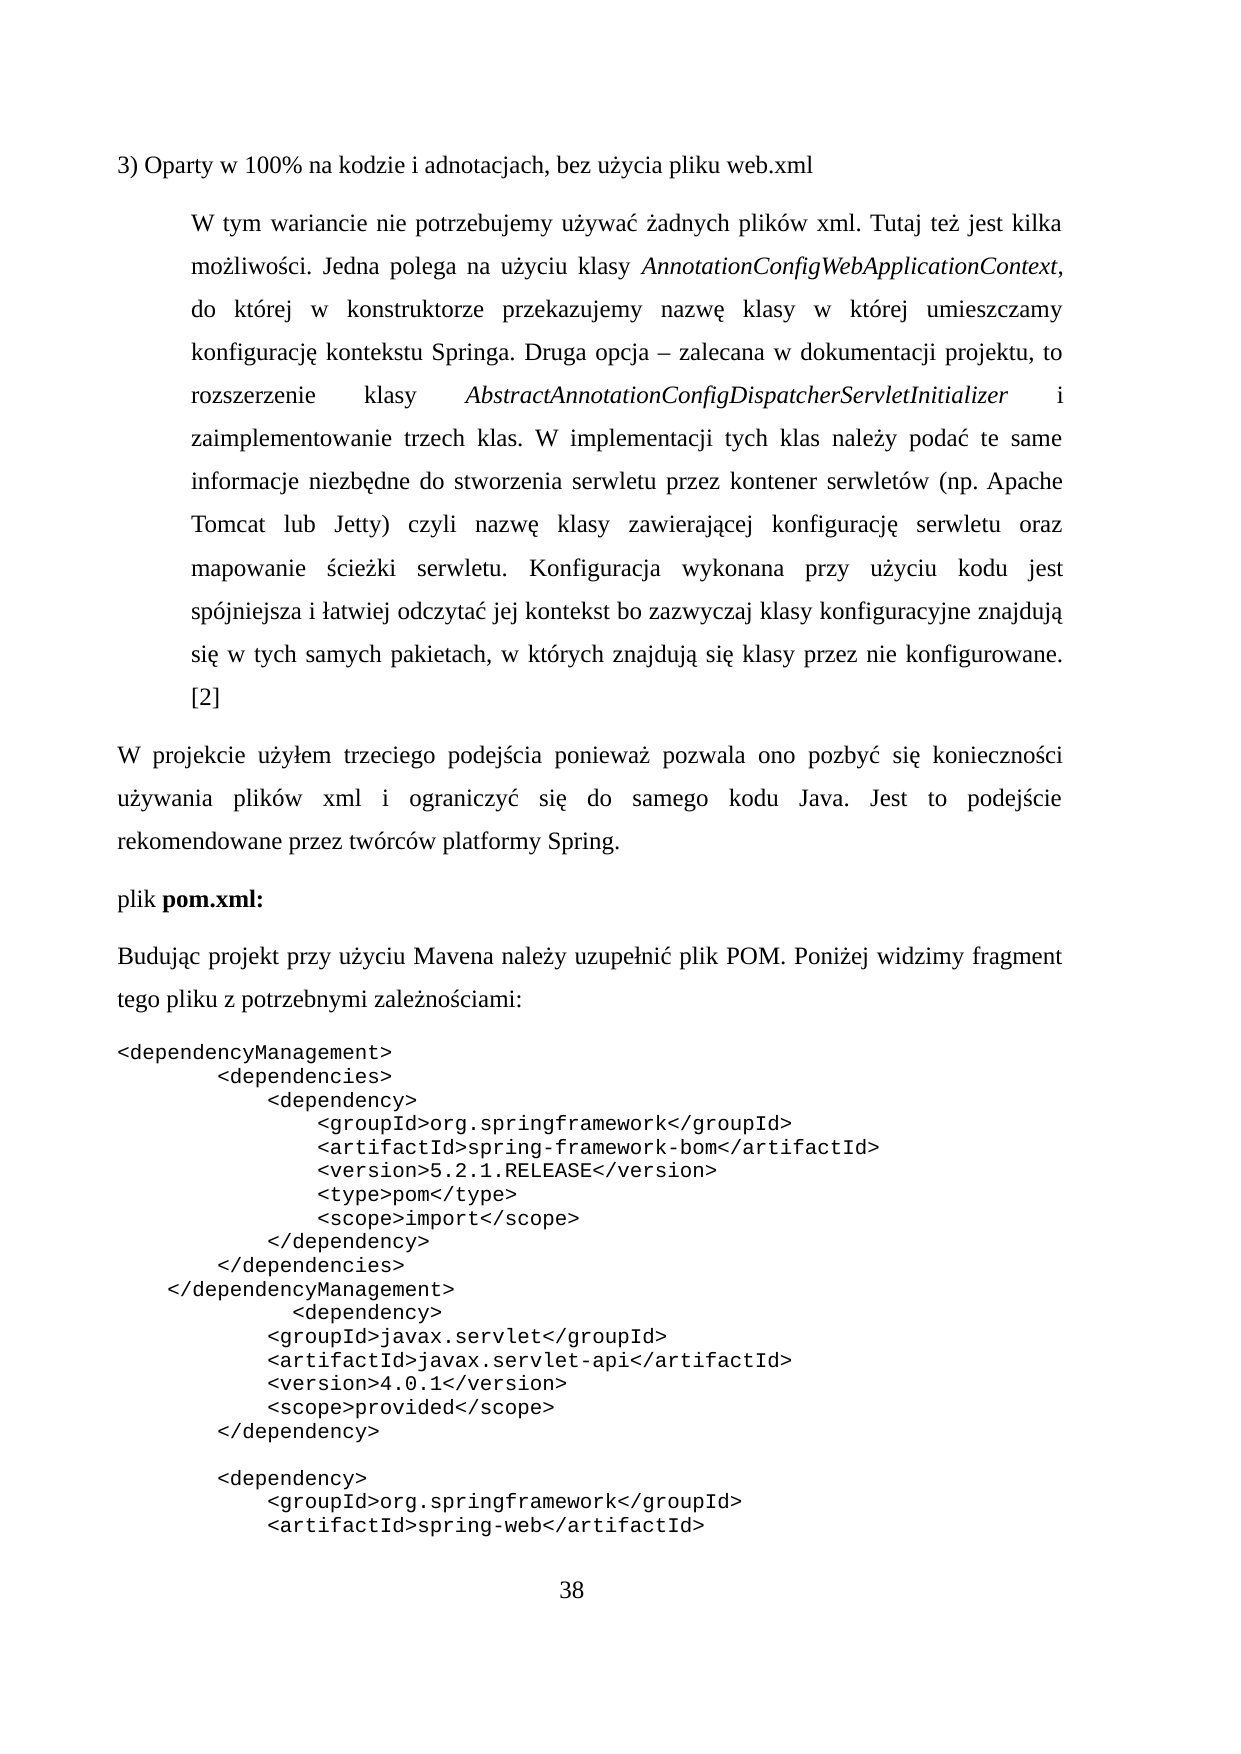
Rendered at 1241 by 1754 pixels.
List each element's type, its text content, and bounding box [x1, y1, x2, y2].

text <artifactId>spring-web</artifactId> [117, 1515, 1063, 1539]
text <artifactId>spring-framework-bom</artifactId> [117, 1137, 1063, 1161]
text W projekcie użyłem trzeciego podejścia ponieważ pozwala ono pozbyć się konieczności używania plików xml i ograniczyć się do samego kodu Java. Jest to podejście rekomendowane przez twórców platformy Spring. [117, 740, 1063, 855]
text </dependencyManagement> [117, 1279, 1063, 1302]
text </dependency> [117, 1231, 1063, 1255]
text </dependency> [117, 1421, 1063, 1444]
text plik pom.xml: [117, 884, 1063, 912]
text <scope>provided</scope> [117, 1397, 1063, 1421]
text <dependency> [117, 1089, 1063, 1113]
text <scope>import</scope> [117, 1208, 1063, 1231]
text <type>pom</type> [117, 1184, 1063, 1208]
text W tym wariancie nie potrzebujemy używać żadnych plików xml. Tutaj też jest kilka możliwości. Jedna polega na użyciu klasy AnnotationConfigWebApplicationContext, do której w konstruktorze przekazujemy nazwę klasy w której umieszczamy konfigurację kontekstu Springa. Druga opcja – zalecana w dokumentacji projektu, to rozszerzenie klasy AbstractAnnotationConfigDispatcherServletInitializer i zaimplementowanie trzech klas. W implementacji tych klas należy podać te same informacje niezbędne do stworzenia serwletu przez kontener serwletów (np. Apache Tomcat lub Jetty) czyli nazwę klasy zawierającej konfigurację serwletu oraz mapowanie ścieżki serwletu. Konfiguracja wykonana przy użyciu kodu jest spójniejsza i łatwiej odczytać jej kontekst bo zazwyczaj klasy konfiguracyjne znajdują się w tych samych pakietach, w których znajdują się klasy przez nie konfigurowane. [2] [191, 208, 1063, 711]
text Budując projekt przy użyciu Mavena należy uzupełnić plik POM. Poniżej widzimy fragment tego pliku z potrzebnymi zależnościami: [117, 941, 1063, 1013]
text <dependencyManagement> [117, 1042, 1063, 1066]
text <dependency> [117, 1468, 1063, 1492]
text <groupId>javax.servlet</groupId> [117, 1326, 1063, 1350]
text <version>4.0.1</version> [117, 1373, 1063, 1397]
text </dependencies> [117, 1255, 1063, 1279]
text <version>5.2.1.RELEASE</version> [117, 1161, 1063, 1184]
text <artifactId>javax.servlet-api</artifactId> [117, 1350, 1063, 1373]
text <dependency> [117, 1302, 1063, 1326]
text <groupId>org.springframework</groupId> [117, 1113, 1063, 1137]
text 3) Oparty w 100% na kodzie i adnotacjach, bez użycia pliku web.xml [117, 150, 1063, 179]
text <dependencies> [117, 1066, 1063, 1089]
text <groupId>org.springframework</groupId> [117, 1492, 1063, 1515]
